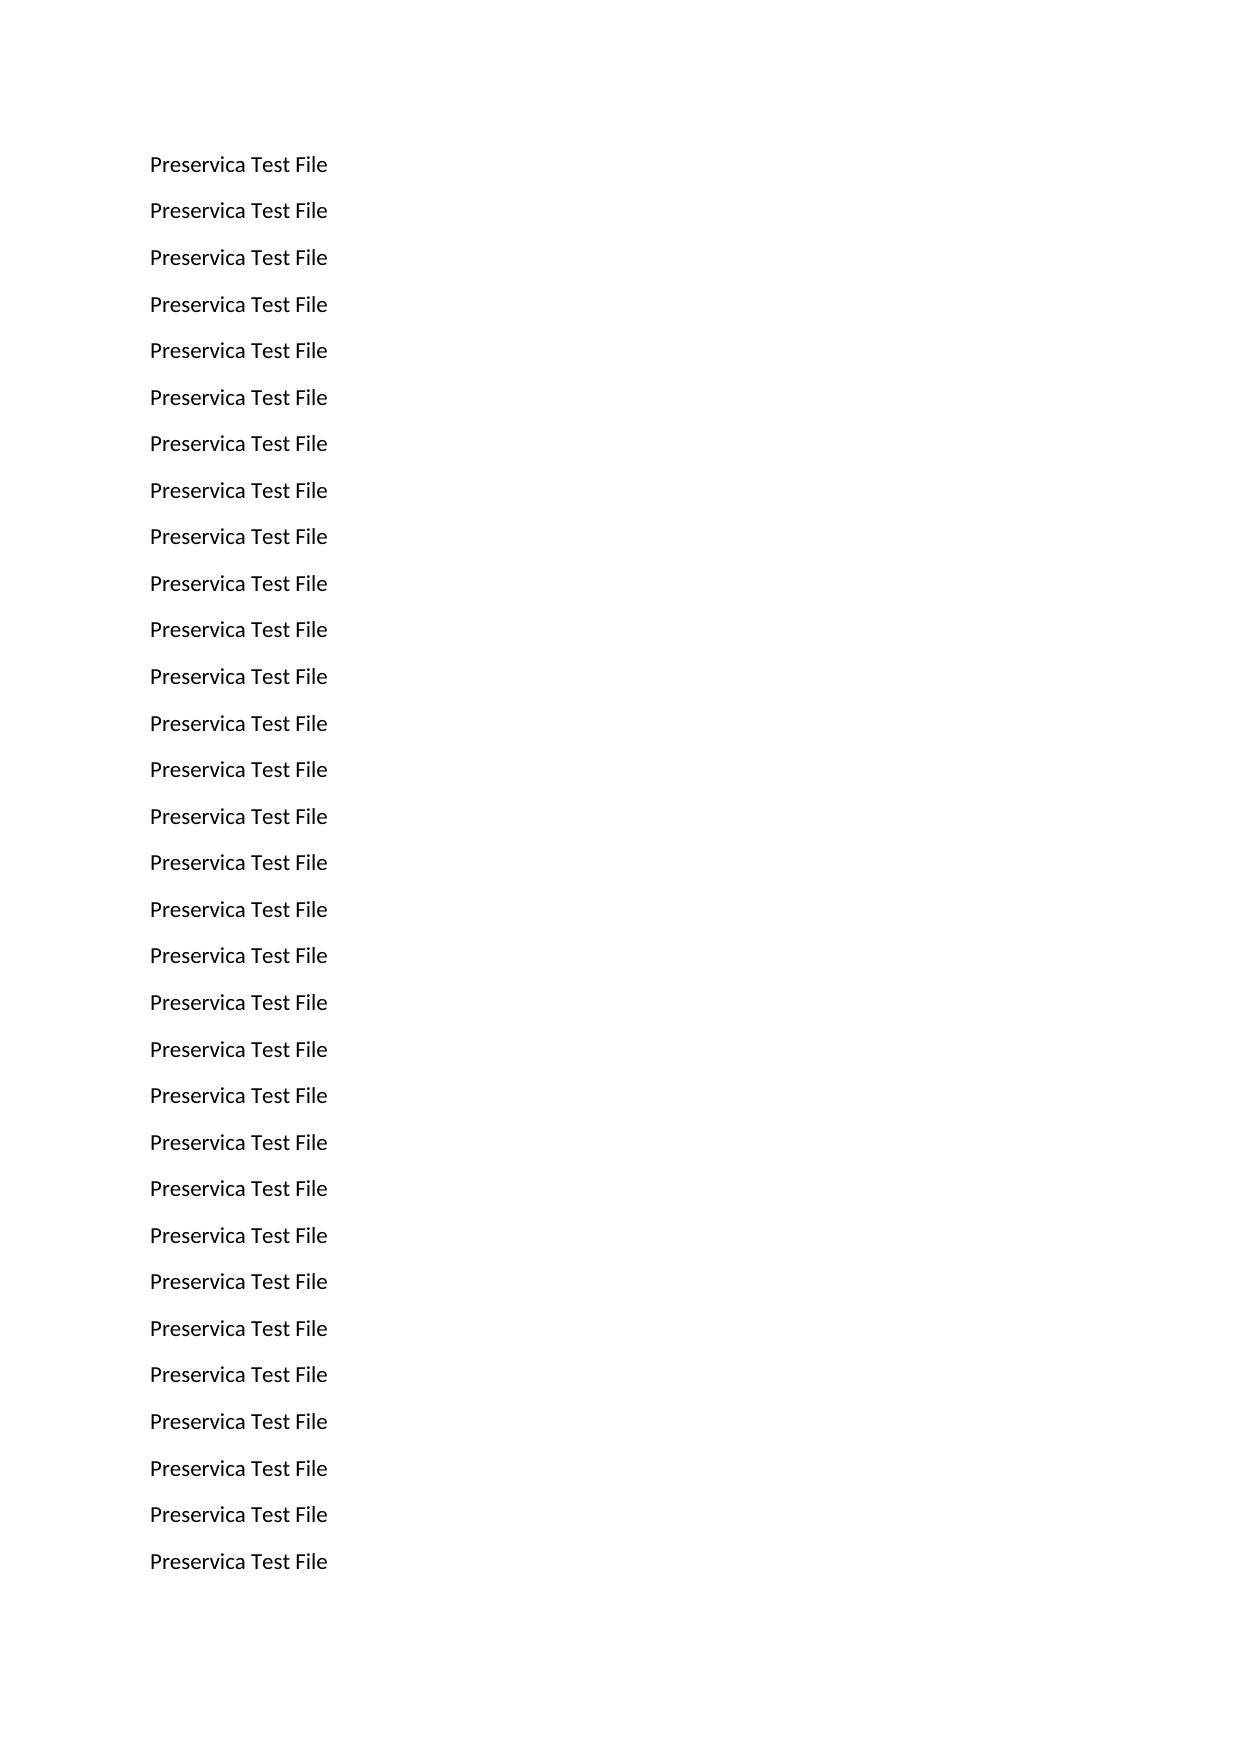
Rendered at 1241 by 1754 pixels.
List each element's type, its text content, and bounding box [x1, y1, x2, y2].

text Preservica Test File [150, 476, 1090, 504]
text Preservica Test File [150, 1547, 1090, 1575]
text Preservica Test File [150, 802, 1090, 830]
text Preservica Test File [150, 1454, 1090, 1482]
text Preservica Test File [150, 429, 1090, 457]
text Preservica Test File [150, 336, 1090, 364]
text Preservica Test File [150, 616, 1090, 644]
text Preservica Test File [150, 1407, 1090, 1435]
text Preservica Test File [150, 1221, 1090, 1249]
text Preservica Test File [150, 1035, 1090, 1063]
text Preservica Test File [150, 383, 1090, 411]
text Preservica Test File [150, 290, 1090, 318]
text Preservica Test File [150, 662, 1090, 690]
text Preservica Test File [150, 1174, 1090, 1202]
text Preservica Test File [150, 755, 1090, 783]
text Preservica Test File [150, 988, 1090, 1016]
text Preservica Test File [150, 942, 1090, 969]
text Preservica Test File [150, 1267, 1090, 1296]
text Preservica Test File [150, 848, 1090, 876]
text Preservica Test File [150, 1500, 1090, 1528]
text Preservica Test File [150, 243, 1090, 271]
text Preservica Test File [150, 709, 1090, 737]
text Preservica Test File [150, 895, 1090, 923]
text Preservica Test File [150, 1081, 1090, 1109]
text Preservica Test File [150, 522, 1090, 551]
text Preservica Test File [150, 1314, 1090, 1342]
text Preservica Test File [150, 569, 1090, 597]
text Preservica Test File [150, 1361, 1090, 1389]
text Preservica Test File [150, 1128, 1090, 1156]
text Preservica Test File [150, 197, 1090, 224]
text Preservica Test File [150, 150, 1090, 178]
